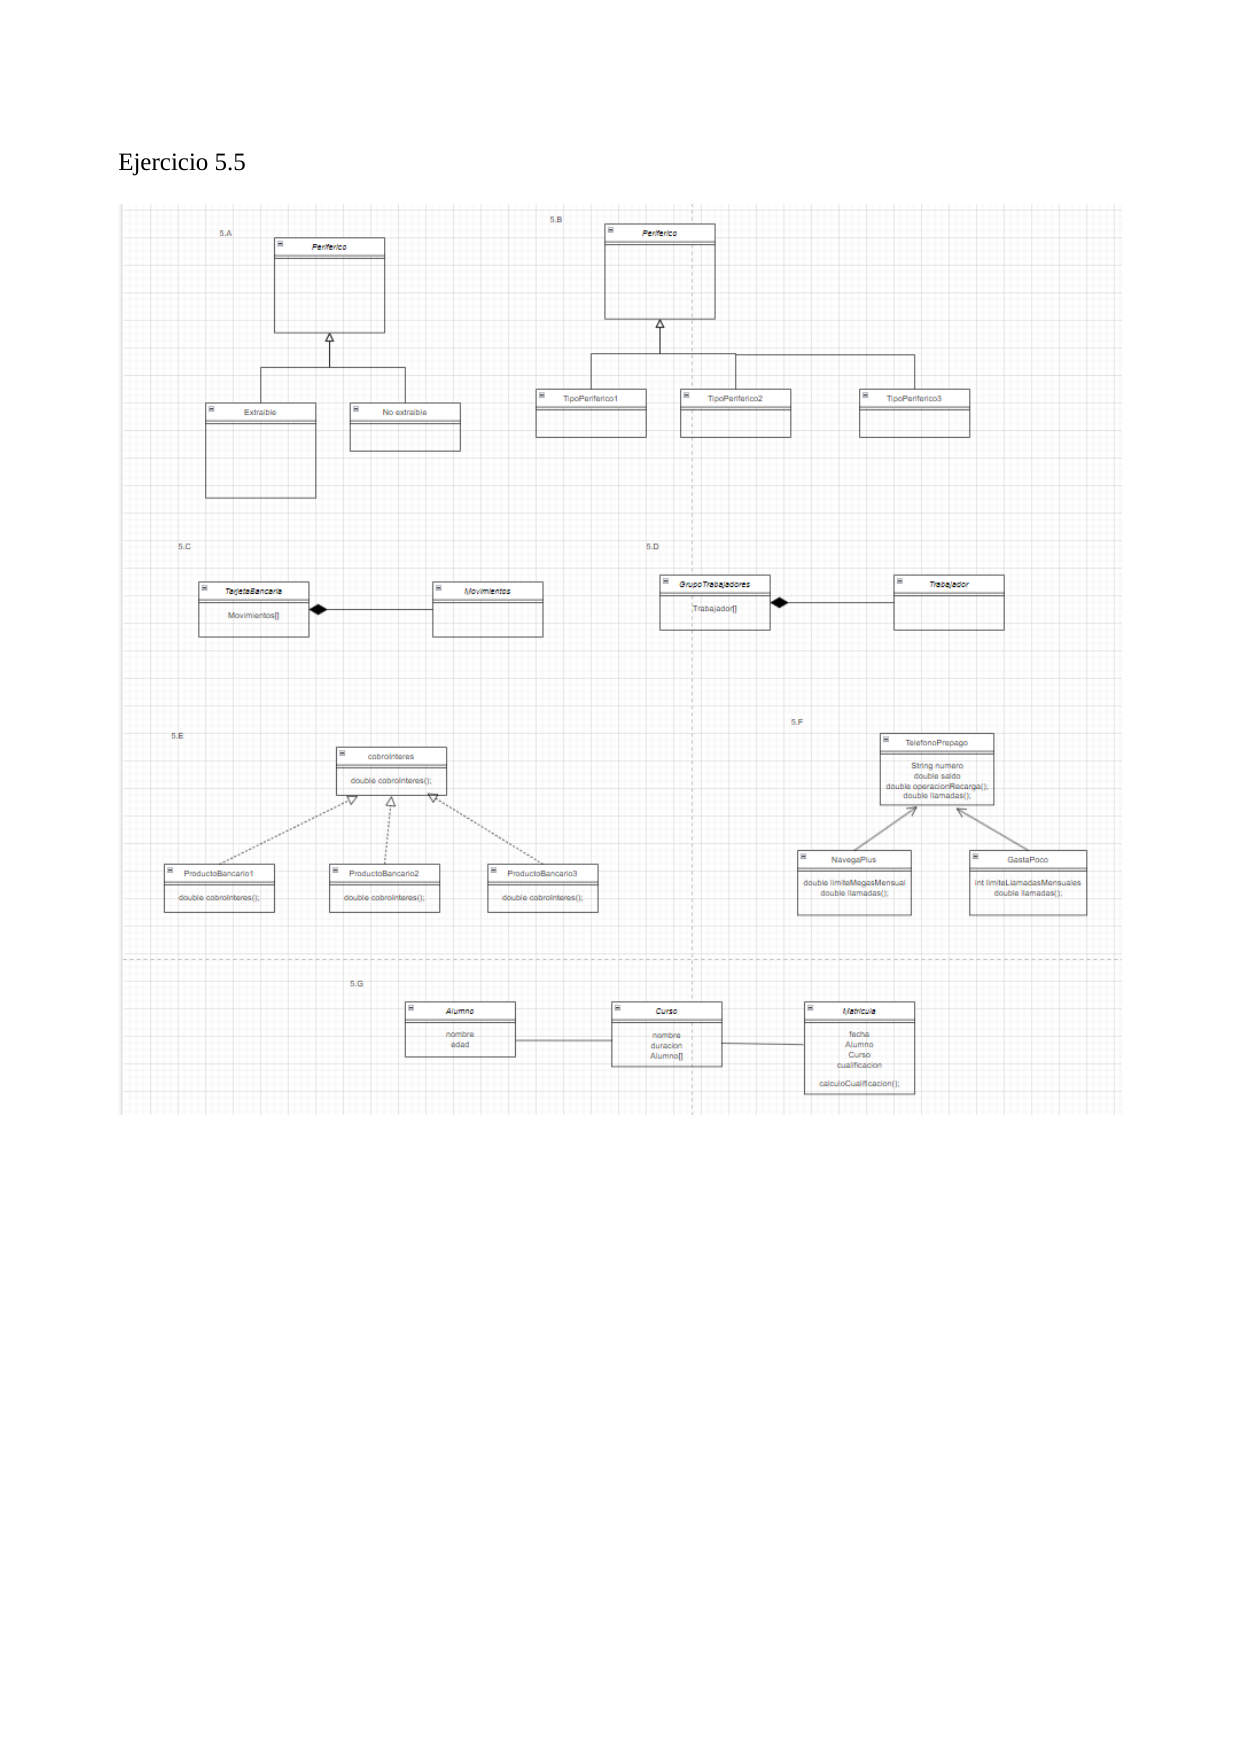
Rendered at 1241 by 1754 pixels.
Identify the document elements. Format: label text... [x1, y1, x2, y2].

text Ejercicio 5.5 [118, 147, 1122, 176]
picture [118, 204, 1123, 1115]
